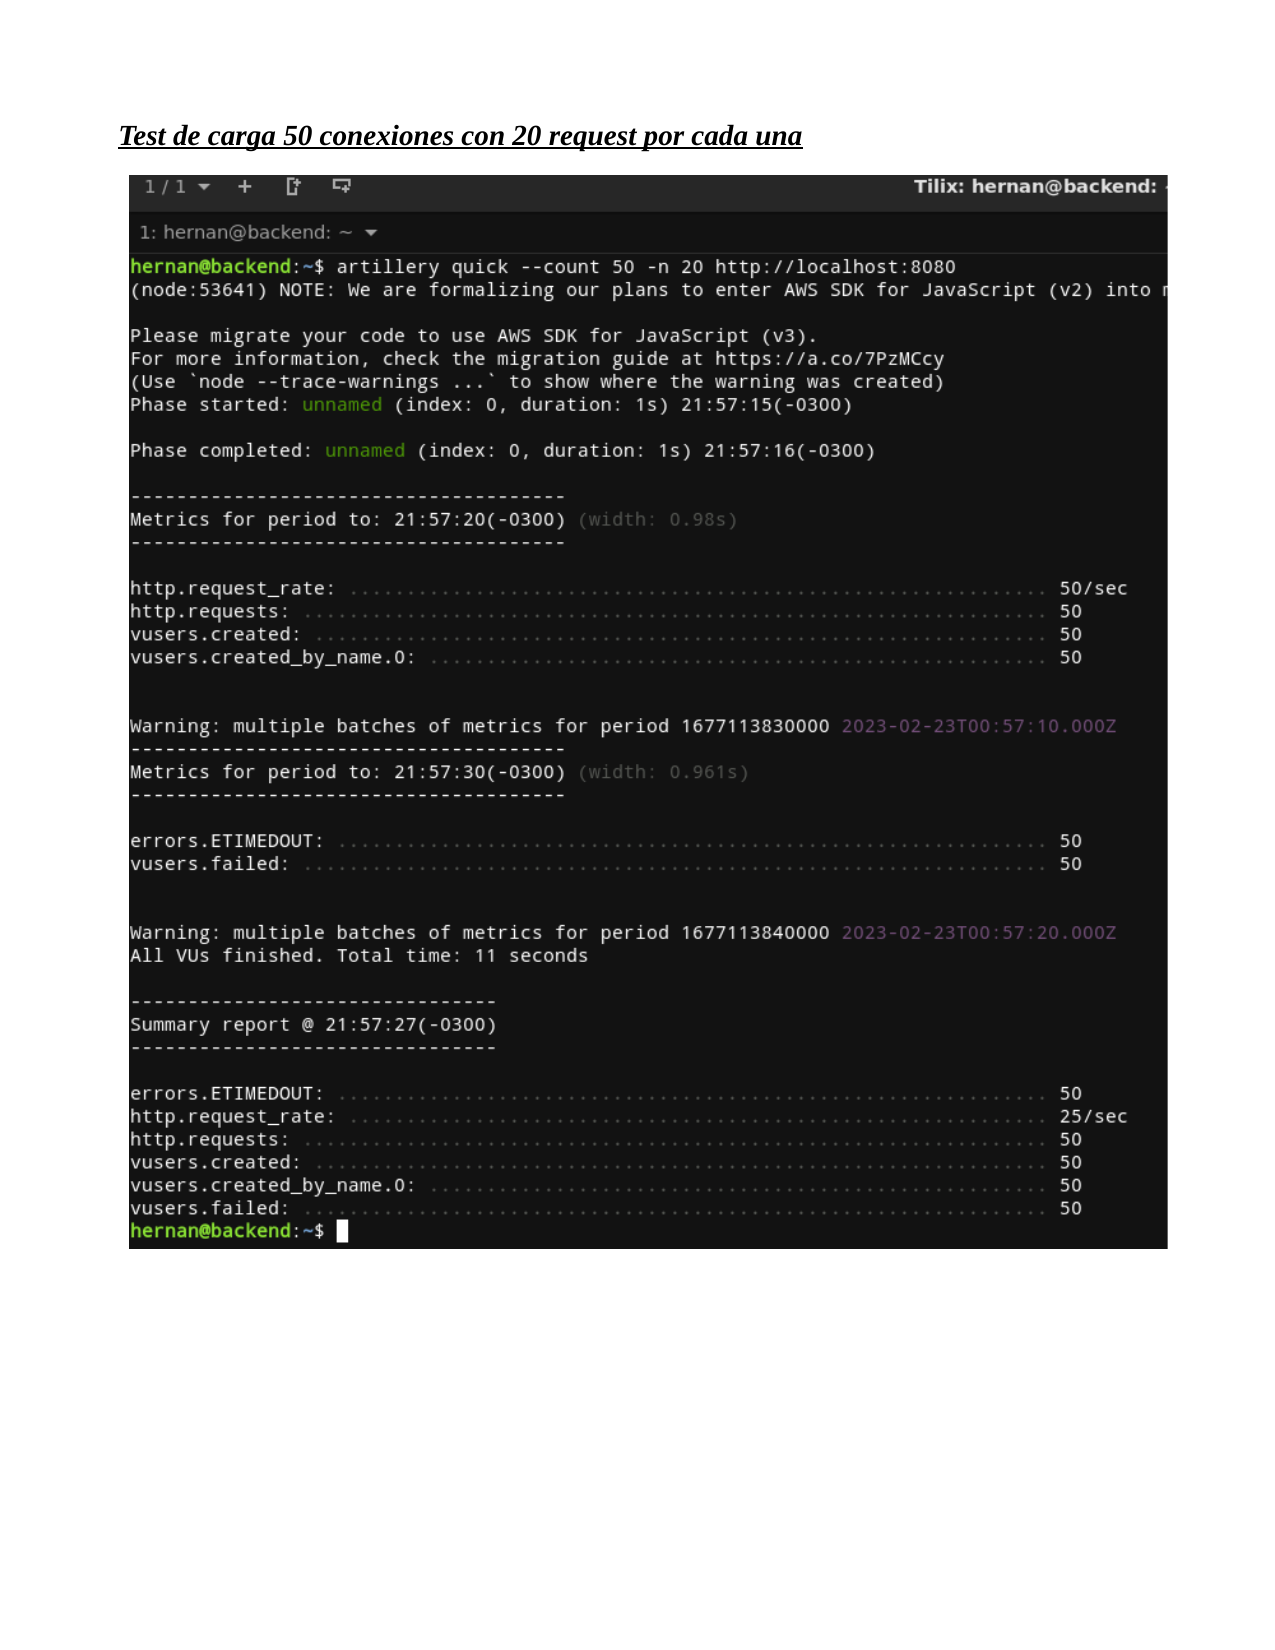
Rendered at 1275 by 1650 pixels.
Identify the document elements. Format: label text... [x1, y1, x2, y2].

text Test de carga 50 conexiones con 20 request por cada una [118, 118, 1157, 152]
picture [129, 175, 1168, 1249]
